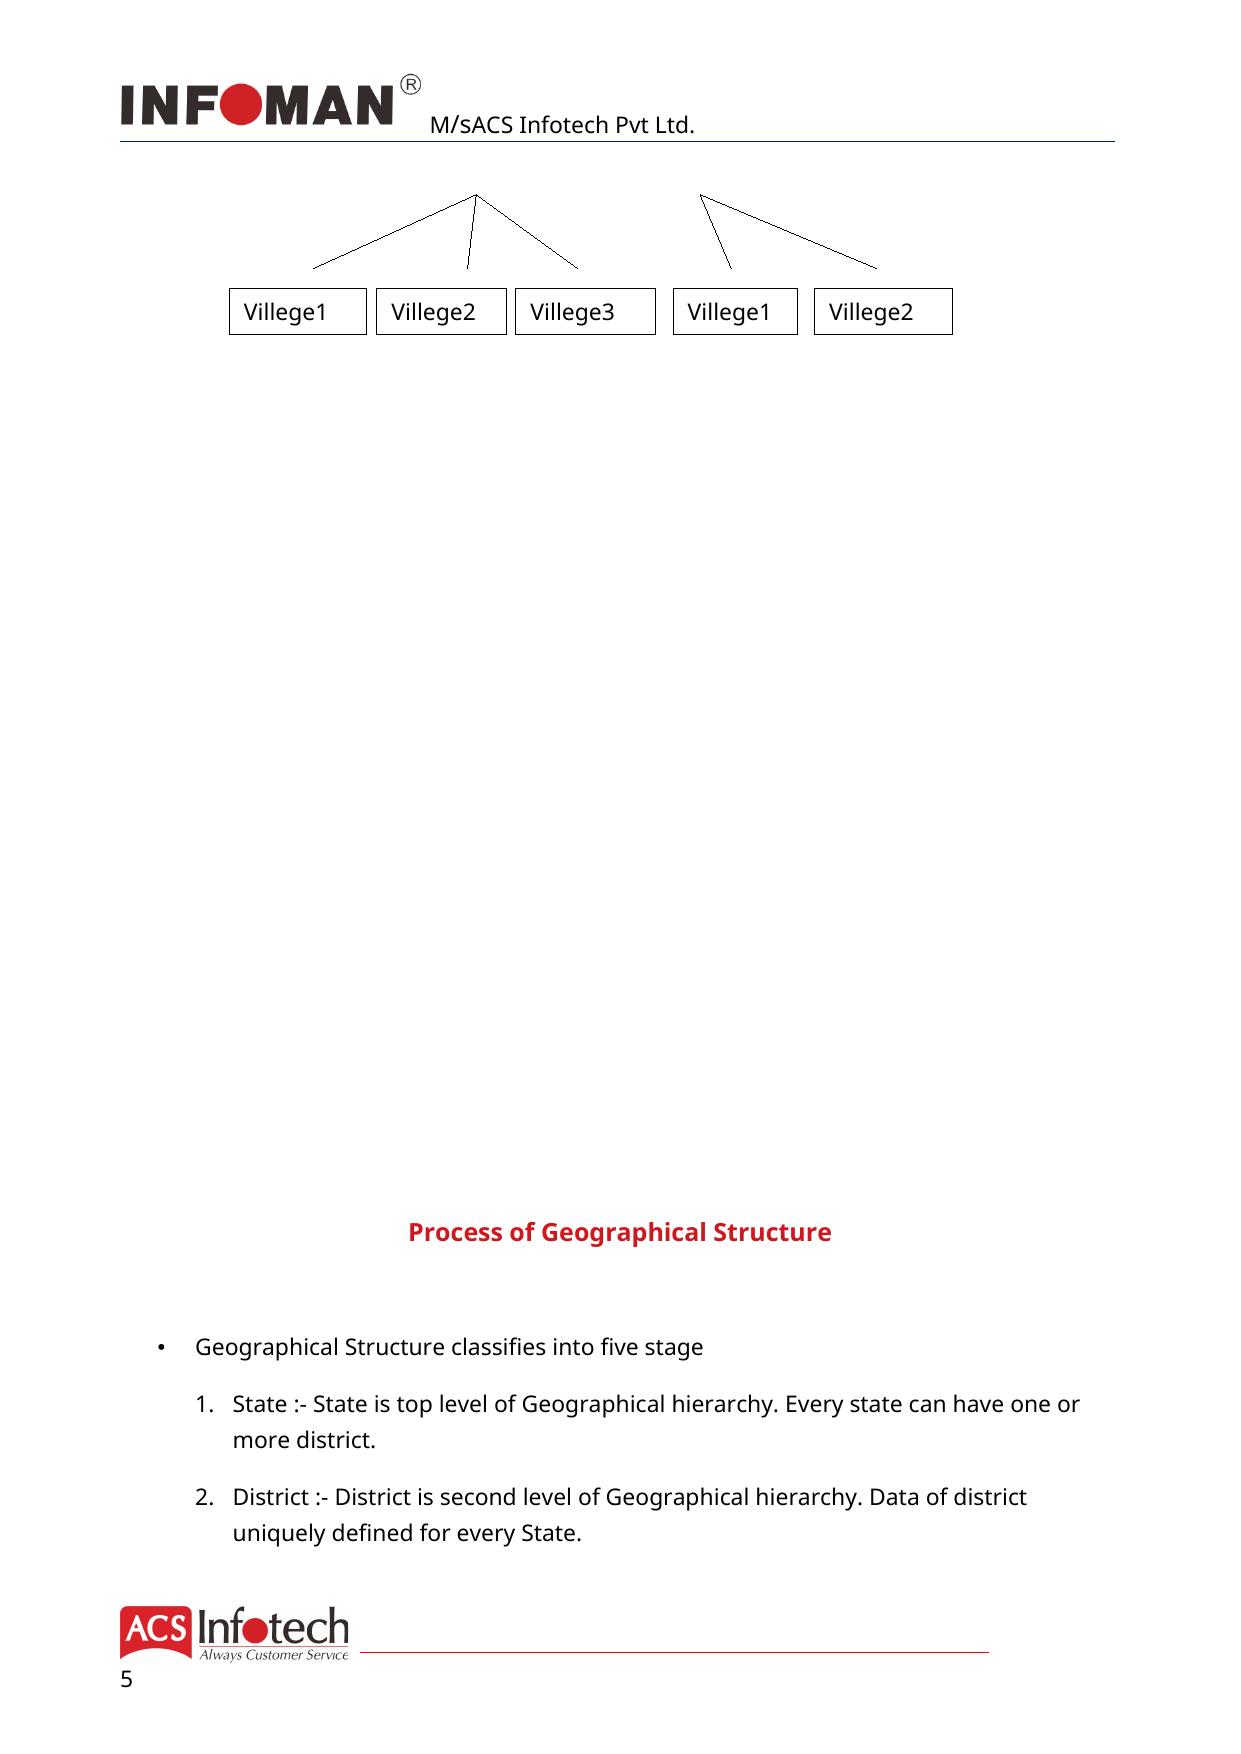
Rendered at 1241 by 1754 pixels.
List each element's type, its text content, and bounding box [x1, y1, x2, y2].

list State :- State is top level of Geographical hierarchy. Every state can have one or more district. [195, 1388, 1120, 1455]
text Villege2 [391, 296, 491, 327]
list Geographical Structure classifies into five stage [157, 1331, 1120, 1362]
text Process of Geographical Structure [120, 1214, 1120, 1248]
picture [120, 1606, 349, 1663]
list District :- District is second level of Geographical hierarchy. Data of district uniquely defined for every State. [195, 1481, 1120, 1548]
text Villege3 [530, 296, 640, 327]
text Villege2 [829, 296, 937, 327]
text Villege1 [687, 296, 782, 327]
text Villege1 [244, 296, 351, 327]
picture [120, 73, 430, 134]
